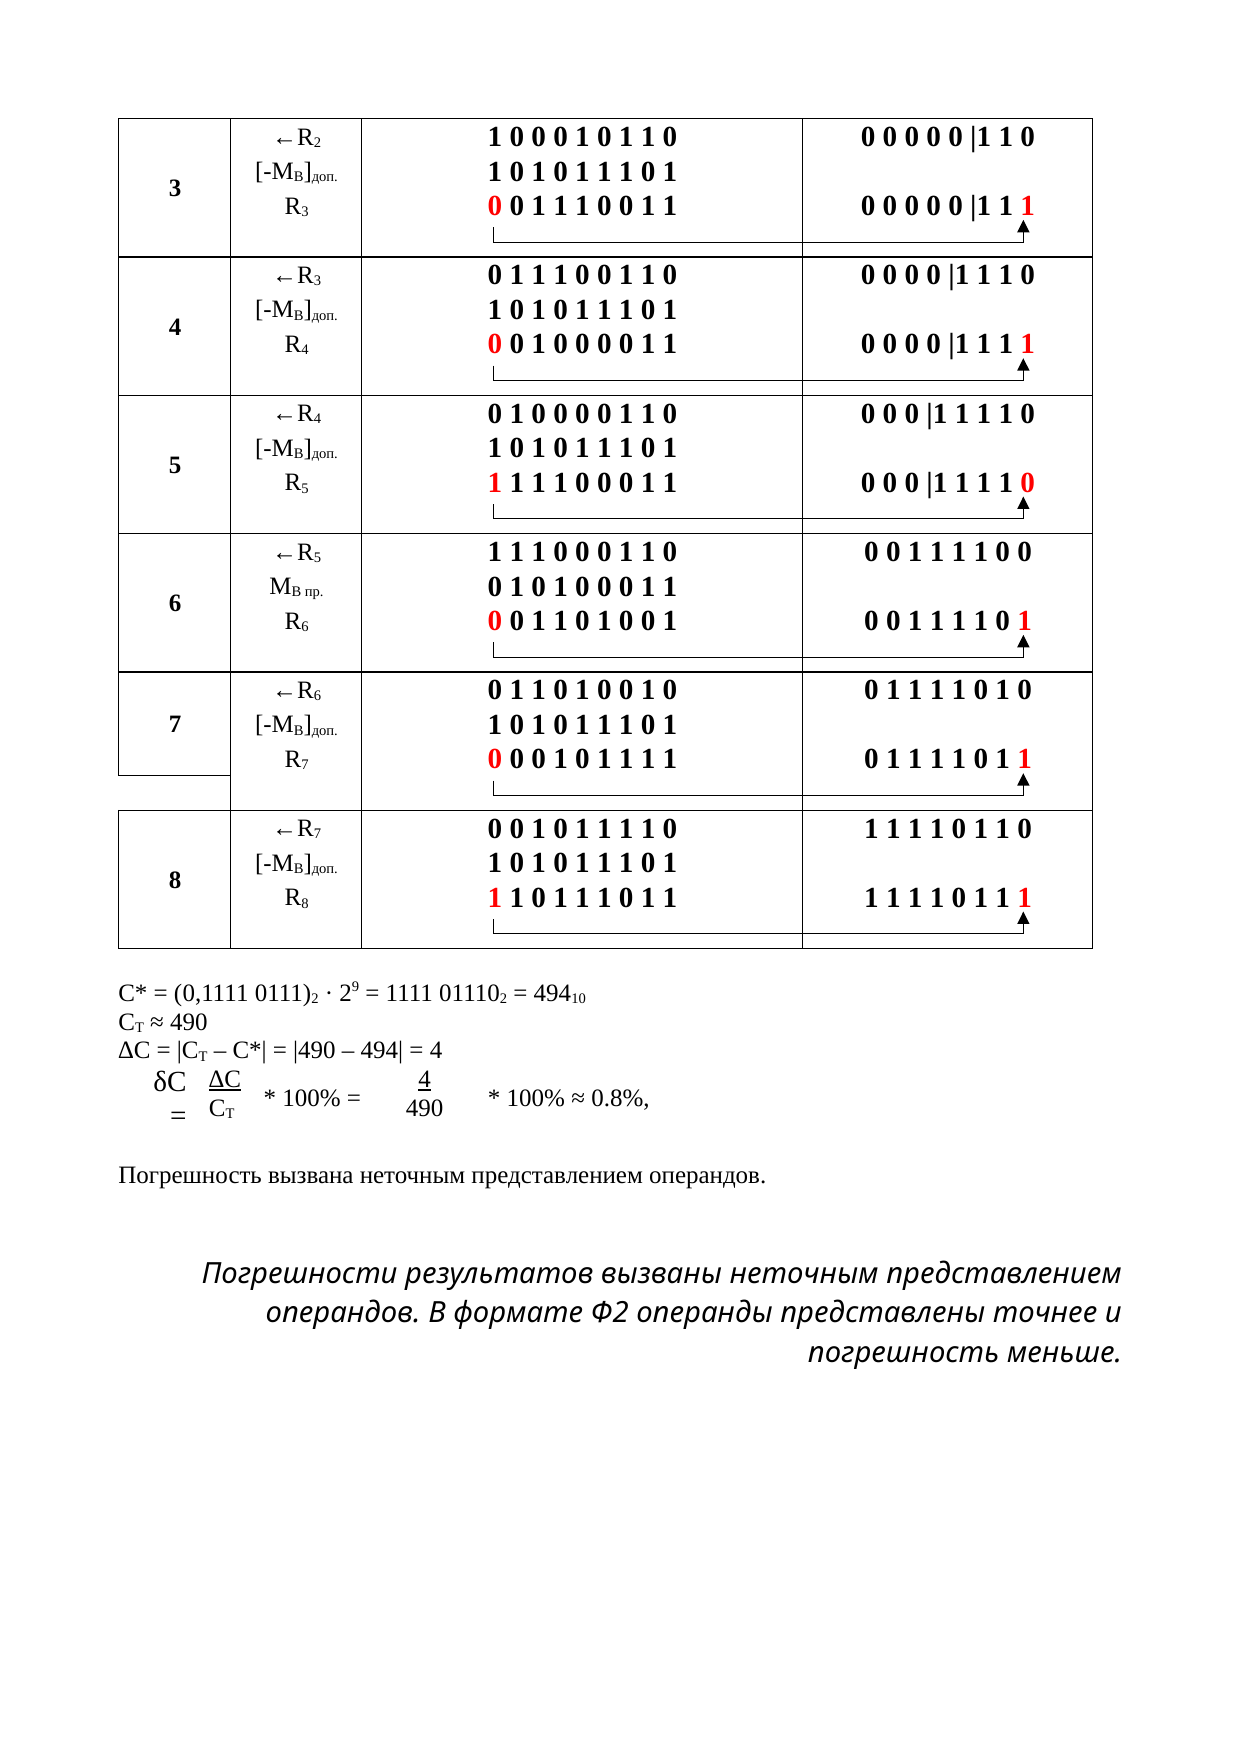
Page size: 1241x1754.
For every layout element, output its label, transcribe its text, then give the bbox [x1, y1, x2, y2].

table_cell 0 0 0 |1 1 1 1 0 [803, 396, 1092, 429]
table_cell [-MB]доп. [231, 706, 361, 741]
table_cell 1 0 1 0 1 1 1 0 1 [362, 844, 802, 879]
table_cell [803, 153, 1092, 187]
table_cell [-MB]доп. [231, 291, 361, 326]
table_cell [231, 499, 361, 533]
table_cell 0 0 0 1 0 1 1 1 1 [362, 741, 802, 775]
table_cell 0 1 1 0 1 0 0 1 0 [362, 673, 802, 706]
table_cell [803, 844, 1092, 879]
text CT ≈ 490 [118, 1007, 1122, 1035]
table_cell 0 0 0 0 |1 1 1 0 [803, 258, 1092, 291]
table_cell [231, 775, 361, 810]
text Погрешности результатов вызваны неточным представлением операндов. В формате Ф2 операнды представлены точнее и погрешность меньше. [118, 1252, 1122, 1371]
table_cell [231, 360, 361, 395]
table_cell [803, 429, 1092, 464]
table_cell 0 0 1 1 1 1 0 1 [803, 602, 1092, 637]
text C* = (0,1111 0111)2 · 29 = 1111 011102 = 49410 [118, 978, 1122, 1007]
table_cell R5 [231, 464, 361, 498]
table_cell 0 0 1 0 0 0 0 1 1 [362, 326, 802, 360]
table_cell [231, 222, 361, 256]
table_cell MB пр. [231, 568, 361, 602]
table_cell ←R6 [231, 673, 361, 706]
table_cell 1 1 0 1 1 1 0 1 1 [362, 879, 802, 913]
table_cell [362, 775, 802, 810]
table_cell [803, 706, 1092, 741]
table_cell 1 0 1 0 1 1 1 0 1 [362, 429, 802, 464]
table_cell [803, 222, 1023, 242]
table_cell 1 0 0 0 1 0 1 1 0 [362, 119, 802, 153]
table_cell [-MB]доп. [231, 429, 361, 464]
table_cell 1 1 1 1 0 1 1 1 [803, 879, 1092, 913]
table_cell [803, 914, 1092, 948]
table_cell [362, 499, 802, 533]
table_cell ←R4 [231, 396, 361, 429]
table_cell 0 0 1 1 1 1 0 0 [803, 534, 1092, 568]
table_cell 1 0 1 0 1 1 1 0 1 [362, 153, 802, 187]
table_cell R4 [231, 326, 361, 360]
table_cell 8 [119, 811, 230, 948]
table_cell 0 0 1 1 1 0 0 1 1 [362, 187, 802, 222]
table_cell 4 [119, 258, 230, 395]
table_cell [803, 360, 1092, 395]
table_cell [362, 637, 802, 671]
table_cell 0 0 1 1 0 1 0 0 1 [362, 602, 802, 637]
table_cell ←R7 [231, 811, 361, 844]
table_cell [803, 637, 1092, 671]
table_cell 0 1 1 1 1 0 1 1 [803, 741, 1092, 775]
table_cell [803, 775, 1023, 795]
table_cell [803, 499, 1023, 518]
table_cell [362, 914, 802, 948]
table_cell 490 [372, 1093, 476, 1131]
table_cell ←R5 [231, 534, 361, 568]
table_cell [803, 360, 1023, 380]
text Погрешность вызвана неточным представлением операндов. [118, 1160, 1122, 1189]
table_cell [803, 291, 1092, 326]
table_cell 7 [119, 673, 230, 775]
table_cell R3 [231, 187, 361, 222]
table_cell [231, 914, 361, 948]
table_cell R8 [231, 879, 361, 913]
table_cell 1 0 1 0 1 1 1 0 1 [362, 291, 802, 326]
table_cell R6 [231, 602, 361, 637]
table_cell 0 0 0 0 0 |1 1 1 [803, 187, 1092, 222]
table_cell 1 1 1 1 0 0 0 1 1 [362, 464, 802, 498]
text ∆C = |CT – C*| = |490 – 494| = 4 [118, 1035, 1122, 1064]
table_cell 0 1 0 0 0 0 1 1 0 [362, 396, 802, 429]
table_header * 100% ≈ 0.8%, [476, 1064, 727, 1131]
table_header δС = [118, 1064, 197, 1131]
table_cell [803, 637, 1023, 657]
table_cell [-MB]доп. [231, 844, 361, 879]
table_cell 0 0 0 0 |1 1 1 1 [803, 326, 1092, 360]
table_cell [803, 222, 1092, 256]
table_cell ←R2 [231, 119, 361, 153]
table_cell [803, 914, 1023, 933]
table_cell СT [198, 1093, 252, 1131]
table_cell 0 0 0 0 0 |1 1 0 [803, 119, 1092, 153]
table_header * 100% = [252, 1064, 372, 1131]
table_cell [231, 637, 361, 671]
table_cell ←R3 [231, 258, 361, 291]
table_cell 0 0 1 0 1 1 1 1 0 [362, 811, 802, 844]
table_cell [362, 360, 802, 395]
table_cell 1 1 1 1 0 1 1 0 [803, 811, 1092, 844]
table_cell [803, 775, 1092, 810]
table_header ∆С [198, 1064, 252, 1093]
table_cell 0 1 1 1 0 0 1 1 0 [362, 258, 802, 291]
table_cell [803, 499, 1092, 533]
table_cell 0 0 0 |1 1 1 1 0 [803, 464, 1092, 498]
table_cell 1 1 1 0 0 0 1 1 0 [362, 534, 802, 568]
table_cell R7 [231, 741, 361, 775]
table_cell [803, 568, 1092, 602]
table_cell 0 1 0 1 0 0 0 1 1 [362, 568, 802, 602]
table_cell 5 [119, 396, 230, 533]
table_cell 0 1 1 1 1 0 1 0 [803, 673, 1092, 706]
table_header 4 [372, 1064, 476, 1093]
table_cell [-MB]доп. [231, 153, 361, 187]
table_cell 3 [119, 119, 230, 256]
table_cell [362, 222, 802, 256]
table_cell 1 0 1 0 1 1 1 0 1 [362, 706, 802, 741]
table_cell 6 [119, 534, 230, 671]
